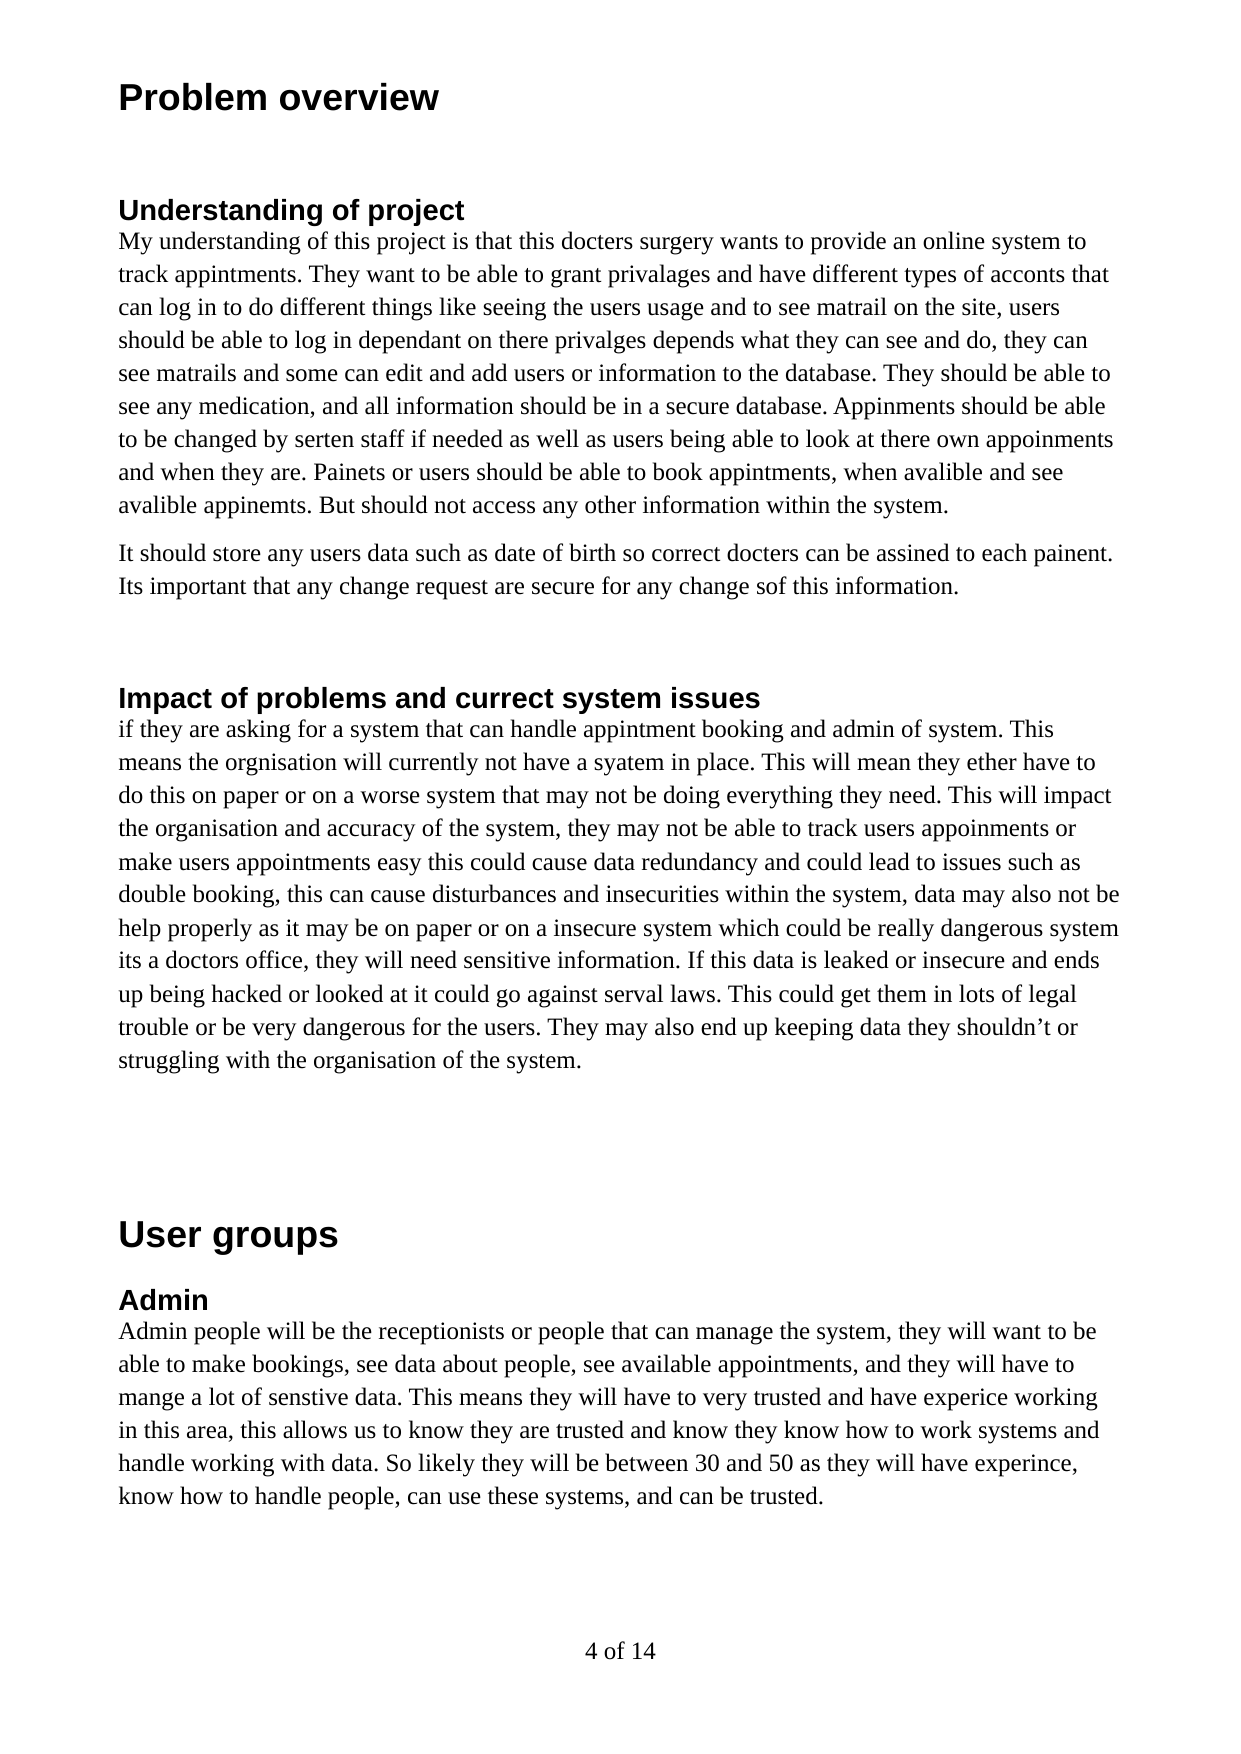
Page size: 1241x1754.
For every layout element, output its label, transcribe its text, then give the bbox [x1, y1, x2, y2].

subtitle Impact of problems and currect system issues [118, 681, 1122, 714]
text It should store any users data such as date of birth so correct docters can be assined to each painent. Its important that any change request are secure for any change sof this information. [118, 538, 1122, 600]
subtitle Understanding of project [118, 193, 1122, 226]
text Admin people will be the receptionists or people that can manage the system, they will want to be able to make bookings, see data about people, see available appointments, and they will have to mange a lot of senstive data. This means they will have to very trusted and have experice working in this area, this allows us to know they are trusted and know they know how to work systems and handle working with data. So likely they will be between 30 and 50 as they will have experince, know how to handle people, can use these systems, and can be trusted. [118, 1316, 1122, 1510]
subtitle Admin [118, 1283, 1122, 1316]
subtitle Problem overview [118, 75, 1122, 118]
text if they are asking for a system that can handle appintment booking and admin of system. This means the orgnisation will currently not have a syatem in place. This will mean they ether have to do this on paper or on a worse system that may not be doing everything they need. This will impact the organisation and accuracy of the system, they may not be able to track users appoinments or make users appointments easy this could cause data redundancy and could lead to issues such as double booking, this can cause disturbances and insecurities within the system, data may also not be help properly as it may be on paper or on a insecure system which could be really dangerous system its a doctors office, they will need sensitive information. If this data is leaked or insecure and ends up being hacked or looked at it could go against serval laws. This could get them in lots of legal trouble or be very dangerous for the users. They may also end up keeping data they shouldn’t or struggling with the organisation of the system. [118, 714, 1122, 1073]
text My understanding of this project is that this docters surgery wants to provide an online system to track appintments. They want to be able to grant privalages and have different types of acconts that can log in to do different things like seeing the users usage and to see matrail on the site, users should be able to log in dependant on there privalges depends what they can see and do, they can see matrails and some can edit and add users or information to the database. They should be able to see any medication, and all information should be in a secure database. Appinments should be able to be changed by serten staff if needed as well as users being able to look at there own appoinments and when they are. Painets or users should be able to book appintments, when avalible and see avalible appinemts. But should not access any other information within the system. [118, 226, 1122, 519]
subtitle User groups [118, 1212, 1122, 1256]
